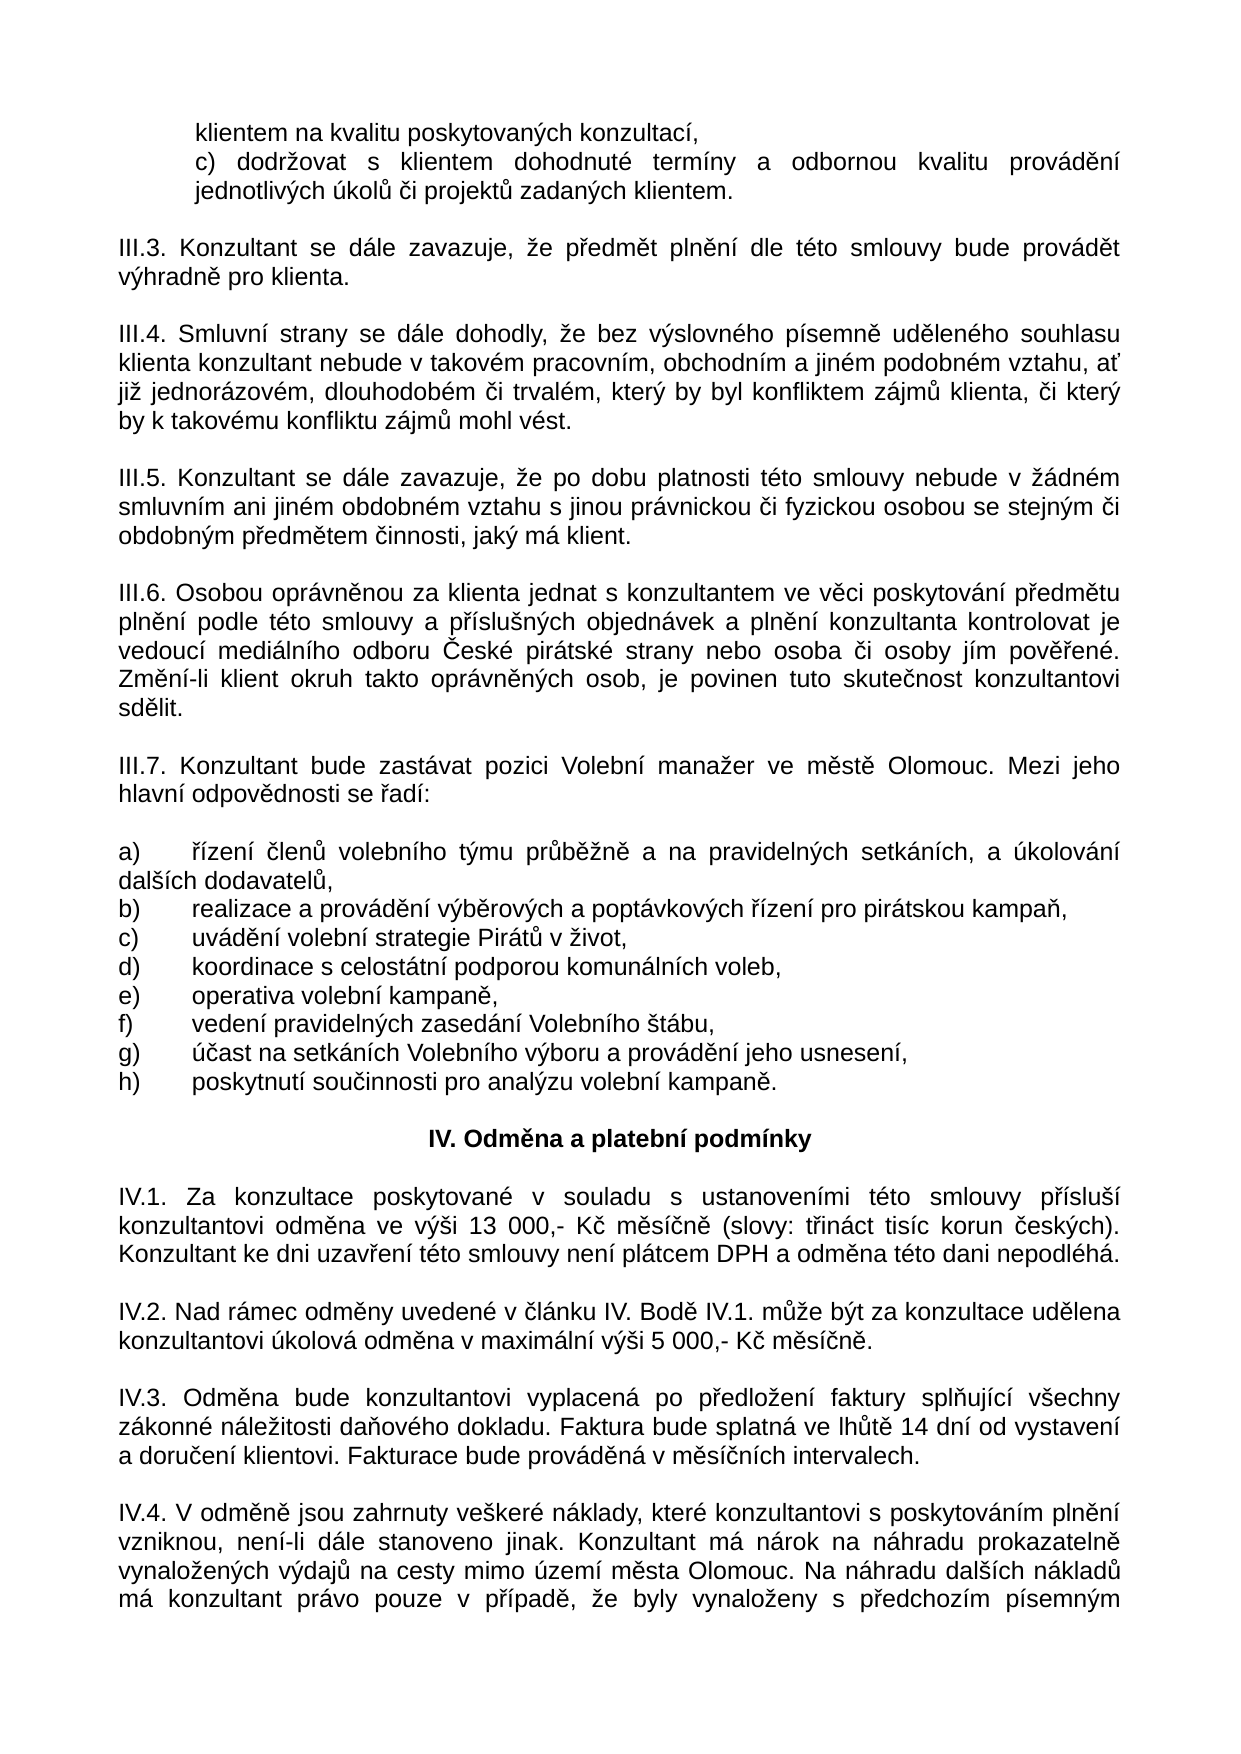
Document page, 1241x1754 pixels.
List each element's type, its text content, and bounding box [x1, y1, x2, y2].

text g) účast na setkáních Volebního výboru a provádění jeho usnesení, [118, 1038, 1122, 1067]
text IV.3. Odměna bude konzultantovi vyplacená po předložení faktury splňující všechny zákonné náležitosti daňového dokladu. Faktura bude splatná ve lhůtě 14 dní od vystavení a doručení klientovi. Fakturace bude prováděná v měsíčních intervalech. [118, 1383, 1122, 1469]
text a) řízení členů volebního týmu průběžně a na pravidelných setkáních, a úkolování dalších dodavatelů, [118, 808, 1122, 894]
text e) operativa volební kampaně, [118, 981, 1122, 1009]
text III.6. Osobou oprávněnou za klienta jednat s konzultantem ve věci poskytování předmětu plnění podle této smlouvy a příslušných objednávek a plnění konzultanta kontrolovat je vedoucí mediálního odboru České pirátské strany nebo osoba či osoby jím pověřené. Změní-li klient okruh takto oprávněných osob, je povinen tuto skutečnost konzultantovi sdělit. [118, 578, 1122, 722]
text d) koordinace s celostátní podporou komunálních voleb, [118, 952, 1122, 981]
text IV.4. V odměně jsou zahrnuty veškeré náklady, které konzultantovi s poskytováním plnění vzniknou, není-li dále stanoveno jinak. Konzultant má nárok na náhradu prokazatelně vynaložených výdajů na cesty mimo území města Olomouc. Na náhradu dalších nákladů má konzultant právo pouze v případě, že byly vynaloženy s předchozím písemným [118, 1498, 1122, 1613]
text III.7. Konzultant bude zastávat pozici Volební manažer ve městě Olomouc. Mezi jeho hlavní odpovědnosti se řadí: [118, 751, 1122, 808]
text III.3. Konzultant se dále zavazuje, že předmět plnění dle této smlouvy bude provádět výhradně pro klienta. [118, 233, 1122, 291]
text b) realizace a provádění výběrových a poptávkových řízení pro pirátskou kampaň, [118, 894, 1122, 923]
text c) dodržovat s klientem dohodnuté termíny a odbornou kvalitu provádění jednotlivých úkolů či projektů zadaných klientem. [118, 147, 1122, 204]
text III.5. Konzultant se dále zavazuje, že po dobu platnosti této smlouvy nebude v žádném smluvním ani jiném obdobném vztahu s jinou právnickou či fyzickou osobou se stejným či obdobným předmětem činnosti, jaký má klient. [118, 463, 1122, 549]
text IV.2. Nad rámec odměny uvedené v článku IV. Bodě IV.1. může být za konzultace udělena konzultantovi úkolová odměna v maximální výši 5 000,- Kč měsíčně. [118, 1297, 1122, 1354]
text klientem na kvalitu poskytovaných konzultací, [118, 118, 1122, 147]
text h) poskytnutí součinnosti pro analýzu volební kampaně. [118, 1067, 1122, 1096]
text III.4. Smluvní strany se dále dohodly, že bez výslovného písemně uděleného souhlasu klienta konzultant nebude v takovém pracovním, obchodním a jiném podobném vztahu, ať již jednorázovém, dlouhodobém či trvalém, který by byl konfliktem zájmů klienta, či který by k takovému konfliktu zájmů mohl vést. [118, 319, 1122, 434]
text c) uvádění volební strategie Pirátů v život, [118, 923, 1122, 952]
text IV.1. Za konzultace poskytované v souladu s ustanoveními této smlouvy přísluší konzultantovi odměna ve výši 13 000,- Kč měsíčně (slovy: třináct tisíc korun českých). Konzultant ke dni uzavření této smlouvy není plátcem DPH a odměna této dani nepodléhá. [118, 1182, 1122, 1268]
text IV. Odměna a platební podmínky [118, 1124, 1122, 1153]
text f) vedení pravidelných zasedání Volebního štábu, [118, 1009, 1122, 1038]
